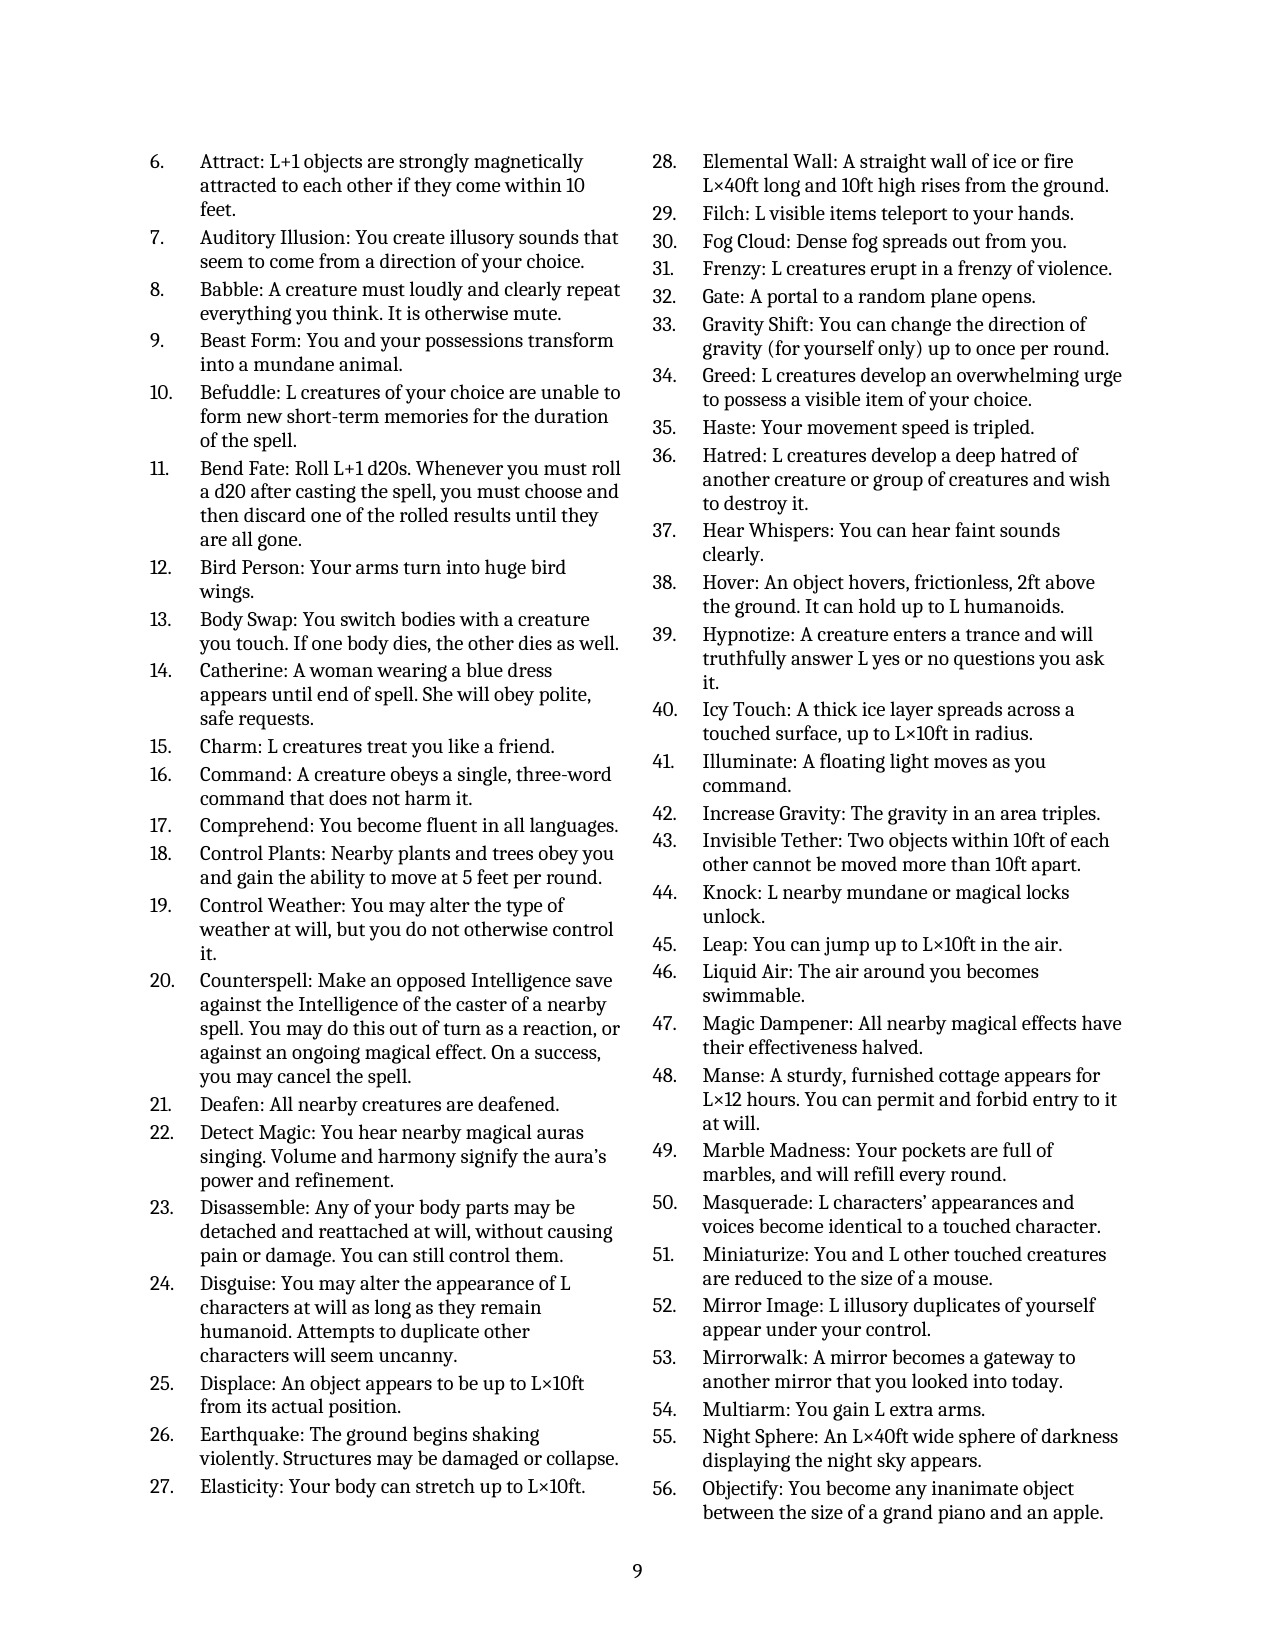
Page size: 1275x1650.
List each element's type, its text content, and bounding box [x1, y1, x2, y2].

list Increase Gravity: The gravity in an area triples. [652, 801, 1125, 825]
list Hypnotize: A creature enters a trance and will truthfully answer L yes or no questions you ask it. [652, 622, 1125, 694]
list Disassemble: Any of your body parts may be detached and reattached at will, without causing pain or damage. You can still control them. [150, 1196, 622, 1268]
list Control Plants: Nearby plants and trees obey you and gain the ability to move at 5 feet per round. [150, 842, 622, 890]
list Disguise: You may alter the appearance of L characters at will as long as they remain humanoid. Attempts to duplicate other characters will seem uncanny. [150, 1272, 622, 1367]
list Bird Person: Your arms turn into huge bird wings. [150, 556, 622, 604]
list Objectify: You become any inanimate object between the size of a grand piano and an apple. [652, 1477, 1125, 1525]
list Earthquake: The ground begins shaking violently. Structures may be damaged or collapse. [150, 1423, 622, 1471]
list Counterspell: Make an opposed Intelligence save against the Intelligence of the caster of a nearby spell. You may do this out of turn as a reaction, or against an ongoing magical effect. On a success, you may cancel the spell. [150, 969, 622, 1089]
list Magic Dampener: All nearby magical effects have their effectiveness halved. [652, 1012, 1125, 1060]
list Knock: L nearby mundane or magical locks unlock. [652, 881, 1125, 929]
list Elemental Wall: A straight wall of ice or fire L×40ft long and 10ft high rises from the ground. [652, 150, 1125, 198]
list Comprehend: You become fluent in all languages. [150, 814, 622, 838]
list Displace: An object appears to be up to L×10ft from its actual position. [150, 1371, 622, 1419]
list Gravity Shift: You can change the direction of gravity (for yourself only) up to once per round. [652, 312, 1125, 360]
list Mirror Image: L illusory duplicates of yourself appear under your control. [652, 1294, 1125, 1342]
list Fog Cloud: Dense fog spreads out from you. [652, 229, 1125, 253]
list Mirrorwalk: A mirror becomes a gateway to another mirror that you looked into today. [652, 1346, 1125, 1394]
list Hover: An object hovers, frictionless, 2ft above the ground. It can hold up to L humanoids. [652, 571, 1125, 619]
list Bend Fate: Roll L+1 d20s. Whenever you must roll a d20 after casting the spell, you must choose and then discard one of the rolled results until they are all gone. [150, 456, 622, 552]
list Gate: A portal to a random plane opens. [652, 285, 1125, 309]
list Charm: L creatures treat you like a friend. [150, 735, 622, 759]
list Masquerade: L characters’ appearances and voices become identical to a touched character. [652, 1191, 1125, 1239]
list Night Sphere: An L×40ft wide sphere of darkness displaying the night sky appears. [652, 1425, 1125, 1473]
list Multiarm: You gain L extra arms. [652, 1397, 1125, 1421]
list Befuddle: L creatures of your choice are unable to form new short-term memories for the duration of the spell. [150, 381, 622, 452]
list Frenzy: L creatures erupt in a frenzy of violence. [652, 257, 1125, 281]
list Auditory Illusion: You create illusory sounds that seem to come from a direction of your choice. [150, 226, 622, 273]
list Body Swap: You switch bodies with a creature you touch. If one body dies, the other dies as well. [150, 607, 622, 655]
list Liquid Air: The air around you becomes swimmable. [652, 960, 1125, 1008]
list Elasticity: Your body can stretch up to L×10ft. [150, 1474, 622, 1498]
list Filch: L visible items teleport to your hands. [652, 202, 1125, 226]
list Detect Magic: You hear nearby magical auras singing. Volume and harmony signify the aura’s power and refinement. [150, 1120, 622, 1192]
list Miniaturize: You and L other touched creatures are reduced to the size of a mouse. [652, 1242, 1125, 1290]
list Hear Whispers: You can hear faint sounds clearly. [652, 519, 1125, 567]
list Leap: You can jump up to L×10ft in the air. [652, 932, 1125, 956]
list Beast Form: You and your possessions transform into a mundane animal. [150, 329, 622, 377]
list Haste: Your movement speed is tripled. [652, 416, 1125, 440]
list Command: A creature obeys a single, three-word command that does not harm it. [150, 762, 622, 810]
list Hatred: L creatures develop a deep hatred of another creature or group of creatures and wish to destroy it. [652, 443, 1125, 515]
list Attract: L+1 objects are strongly magnetically attracted to each other if they come within 10 feet. [150, 150, 622, 222]
list Greed: L creatures develop an overwhelming urge to possess a visible item of your choice. [652, 364, 1125, 412]
list Control Weather: You may alter the type of weather at will, but you do not otherwise control it. [150, 893, 622, 965]
list Invisible Tether: Two objects within 10ft of each other cannot be moved more than 10ft apart. [652, 829, 1125, 877]
list Illuminate: A floating light moves as you command. [652, 750, 1125, 798]
list Icy Touch: A thick ice layer spreads across a touched surface, up to L×10ft in radius. [652, 698, 1125, 746]
list Marble Madness: Your pockets are full of marbles, and will refill every round. [652, 1139, 1125, 1187]
list Manse: A sturdy, furnished cottage appears for L×12 hours. You can permit and forbid entry to it at will. [652, 1063, 1125, 1135]
list Babble: A creature must loudly and clearly repeat everything you think. It is otherwise mute. [150, 277, 622, 325]
list Deafen: All nearby creatures are deafened. [150, 1093, 622, 1117]
list Catherine: A woman wearing a blue dress appears until end of spell. She will obey polite, safe requests. [150, 659, 622, 731]
